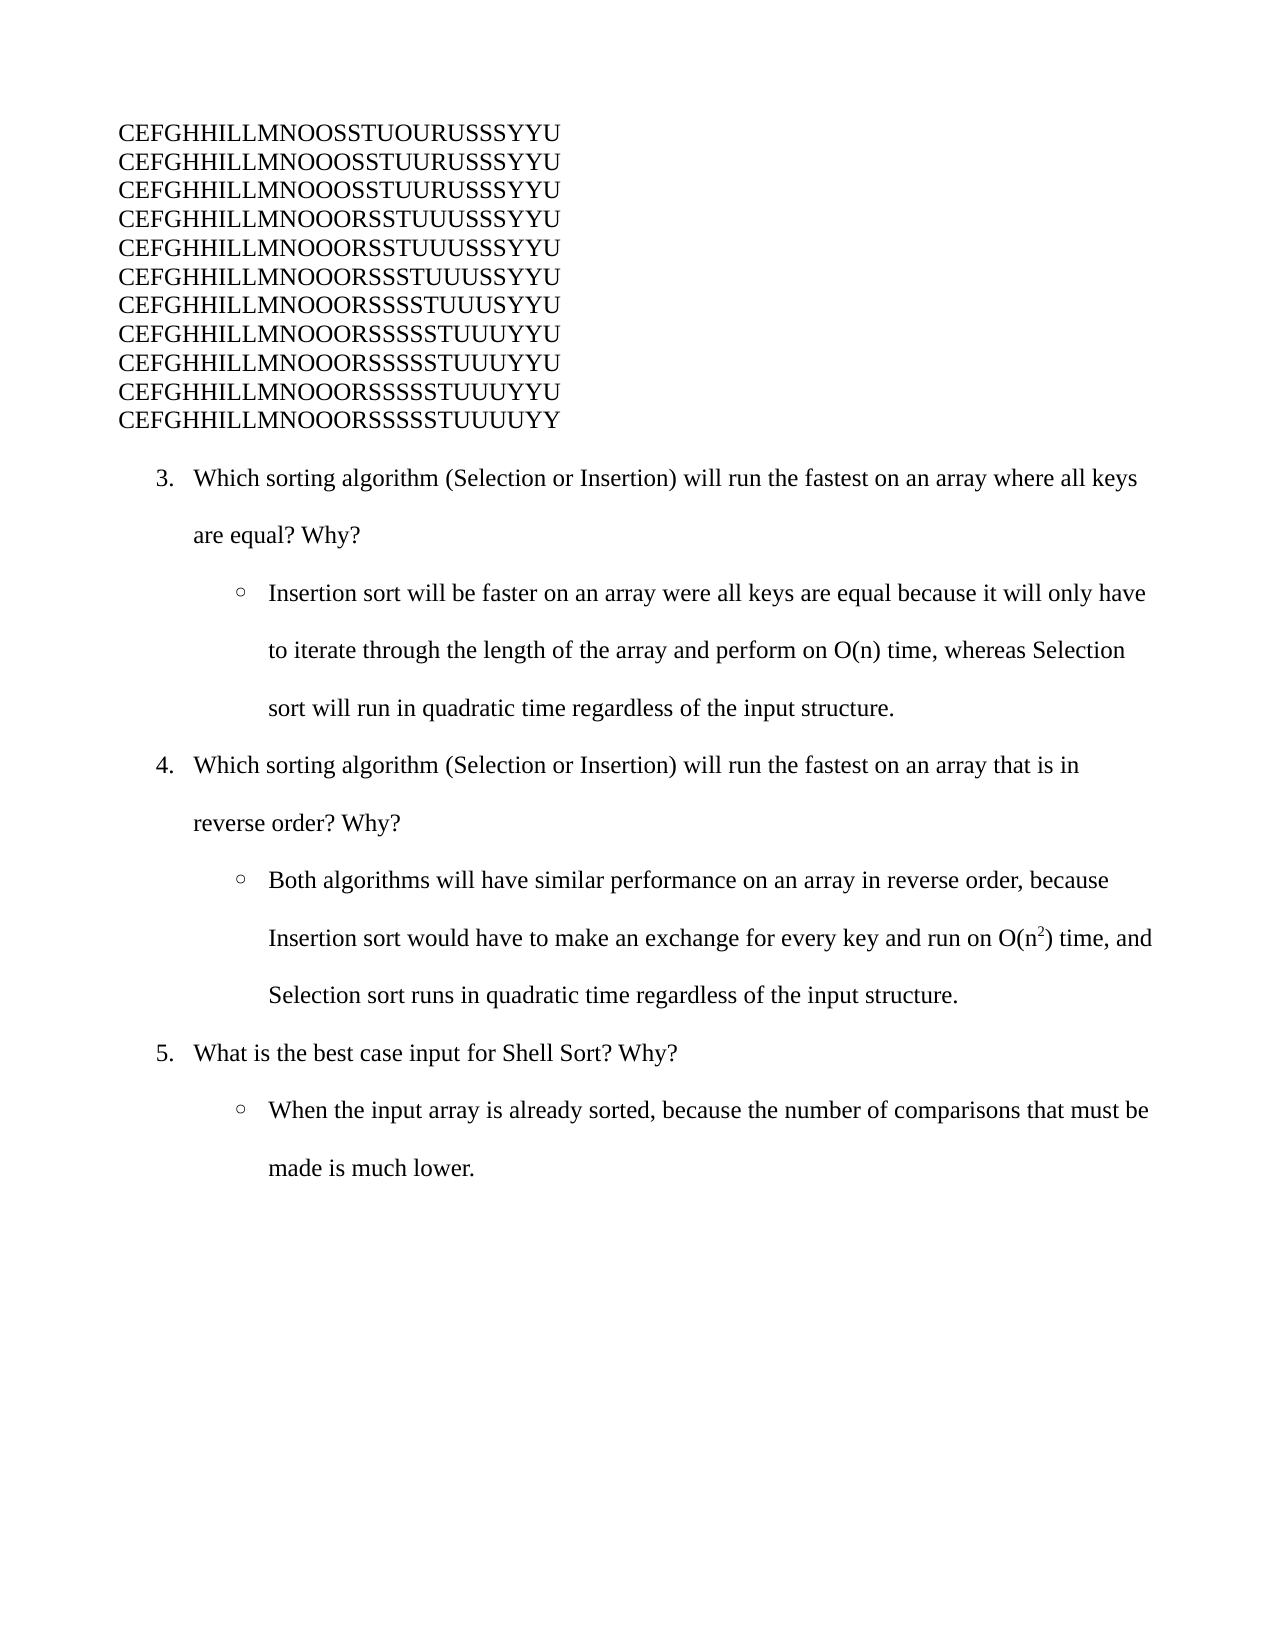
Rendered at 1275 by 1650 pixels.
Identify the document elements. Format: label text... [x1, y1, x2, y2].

list When the input array is already sorted, because the number of comparisons that must be made is much lower. [231, 1096, 1157, 1182]
text CEFGHHILLMNOOORSSSSSTUUUYYU [118, 377, 1157, 406]
list Both algorithms will have similar performance on an array in reverse order, because Insertion sort would have to make an exchange for every key and run on O(n2) time, and Selection sort runs in quadratic time regardless of the input structure. [231, 866, 1157, 1009]
text CEFGHHILLMNOOORSSSSSTUUUUYY [118, 406, 1157, 434]
text CEFGHHILLMNOOOSSTUURUSSSYYU [118, 176, 1157, 204]
list Which sorting algorithm (Selection or Insertion) will run the fastest on an array where all keys are equal? Why? [156, 463, 1157, 549]
text CEFGHHILLMNOOORSSTUUUSSSYYU [118, 233, 1157, 262]
text CEFGHHILLMNOOOSSTUURUSSSYYU [118, 147, 1157, 176]
list Which sorting algorithm (Selection or Insertion) will run the fastest on an array that is in reverse order? Why? [156, 751, 1157, 837]
text CEFGHHILLMNOOORSSSSTUUUSYYU [118, 291, 1157, 319]
text CEFGHHILLMNOOORSSSTUUUSSYYU [118, 262, 1157, 291]
list Insertion sort will be faster on an array were all keys are equal because it will only have to iterate through the length of the array and perform on O(n) time, whereas Selection sort will run in quadratic time regardless of the input structure. [231, 578, 1157, 722]
text CEFGHHILLMNOOSSTUOURUSSSYYU [118, 118, 1157, 147]
text CEFGHHILLMNOOORSSSSSTUUUYYU [118, 319, 1157, 348]
text CEFGHHILLMNOOORSSTUUUSSSYYU [118, 204, 1157, 233]
text CEFGHHILLMNOOORSSSSSTUUUYYU [118, 348, 1157, 377]
list What is the best case input for Shell Sort? Why? [156, 1038, 1157, 1067]
